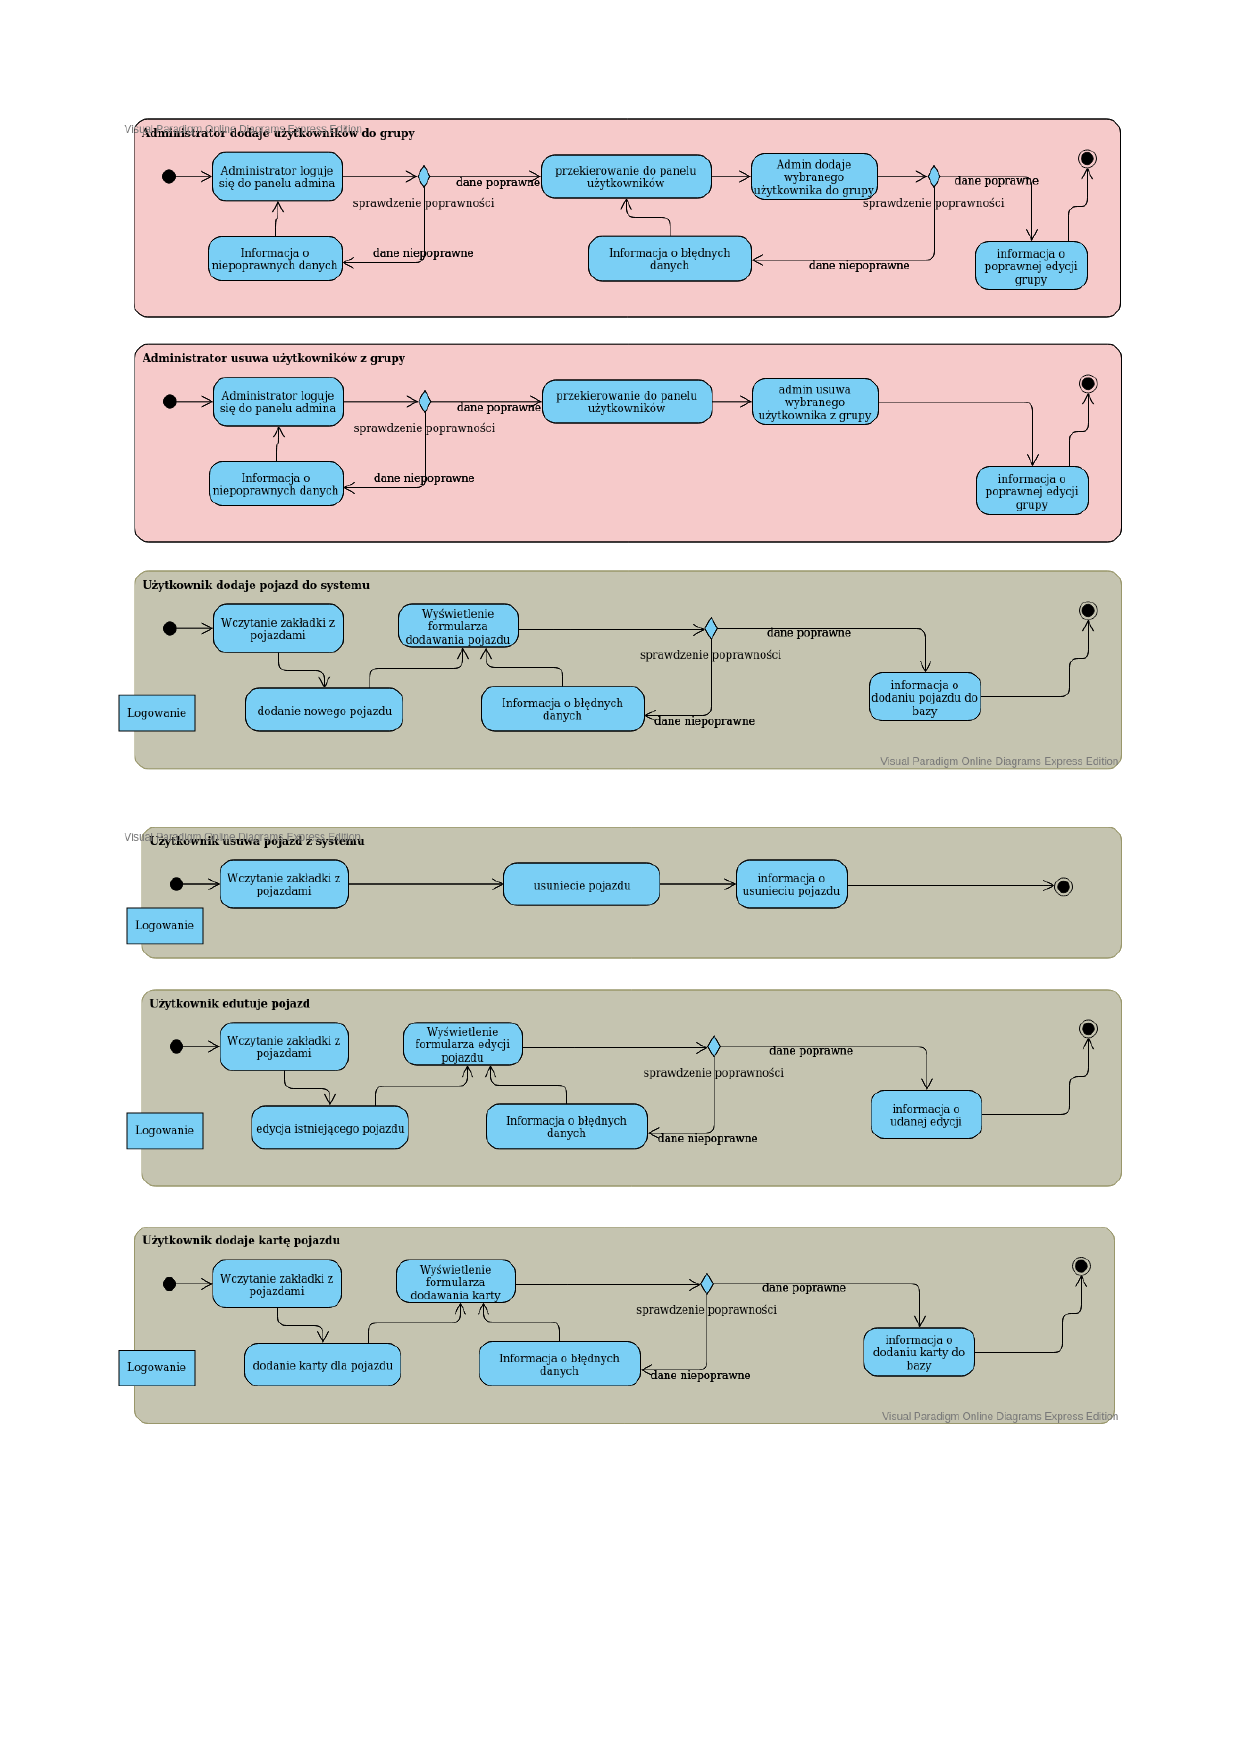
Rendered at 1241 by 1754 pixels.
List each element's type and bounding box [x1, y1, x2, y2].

picture [118, 118, 1123, 770]
picture [118, 827, 1123, 1425]
